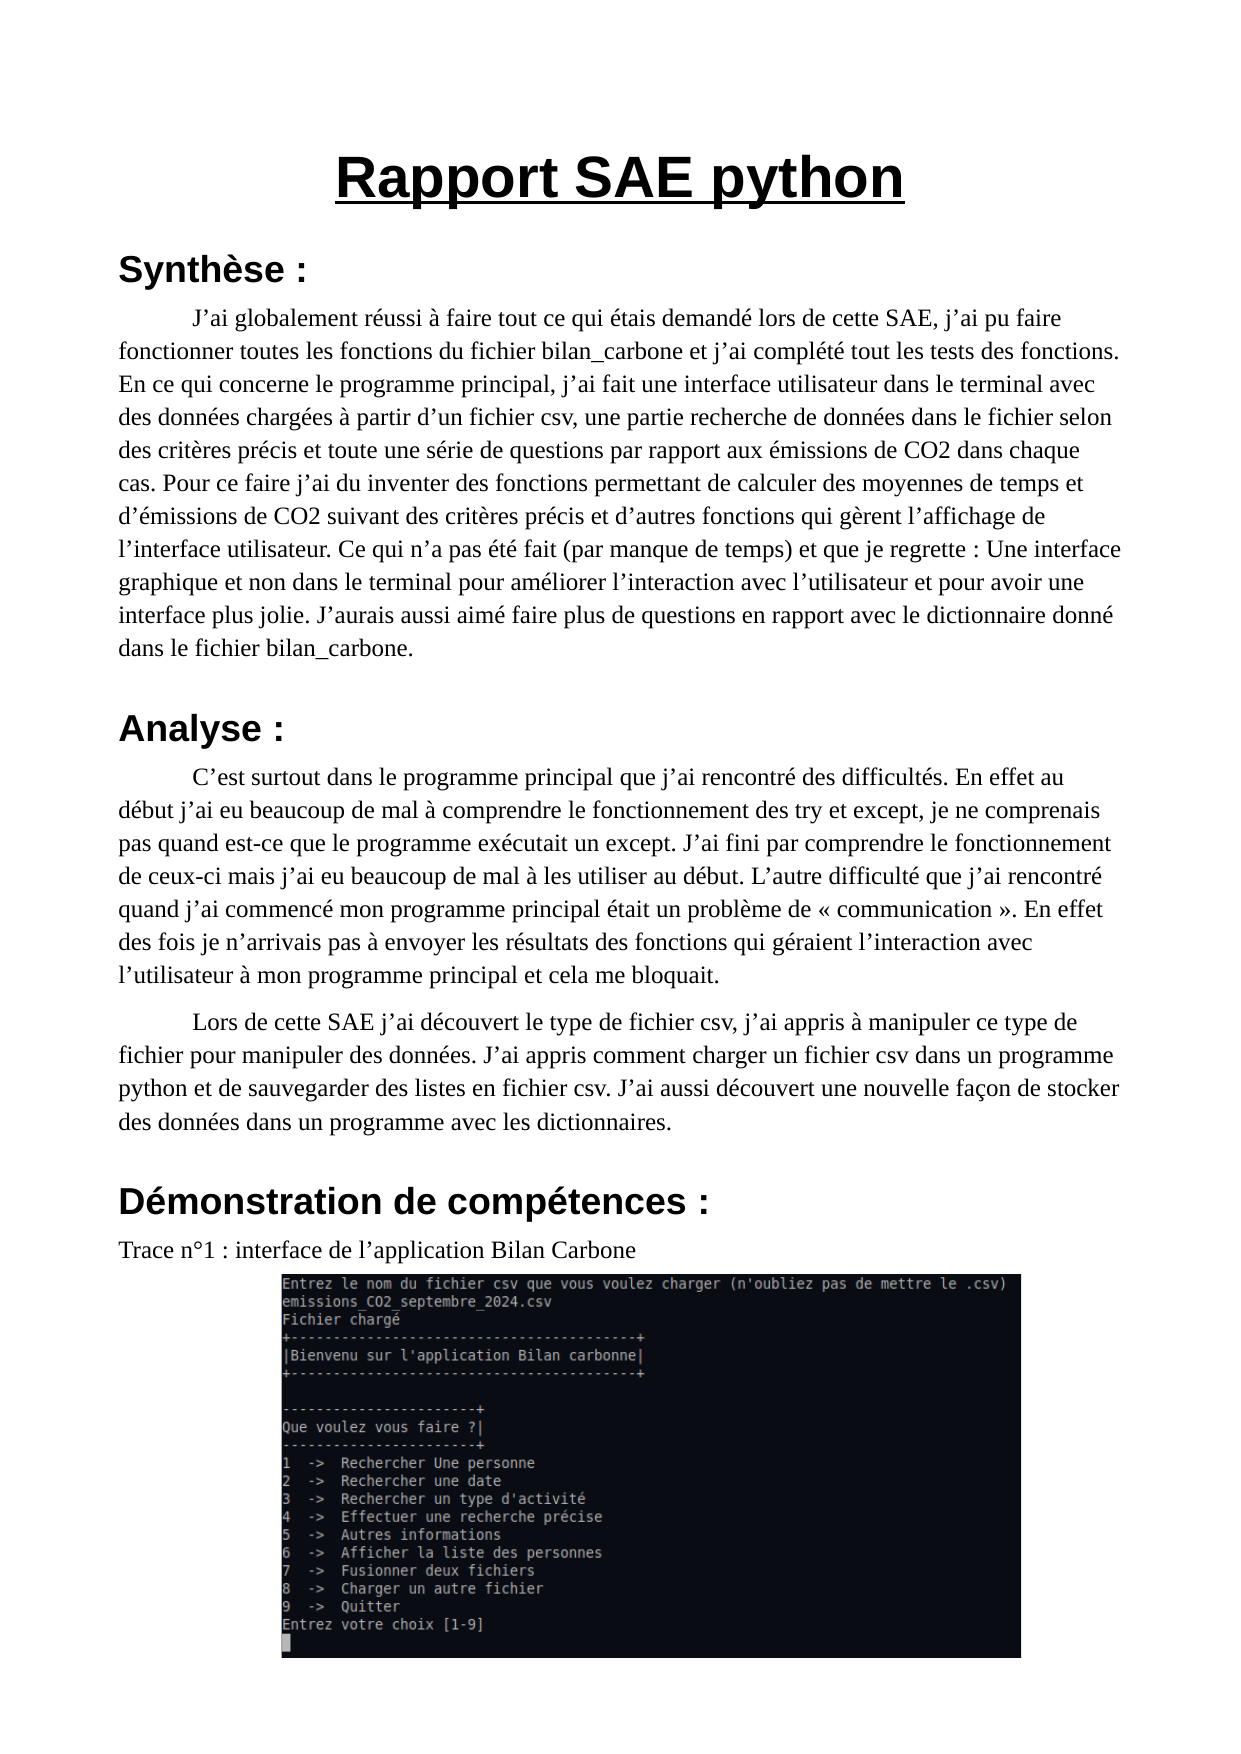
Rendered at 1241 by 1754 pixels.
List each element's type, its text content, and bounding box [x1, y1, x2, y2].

text Trace n°1 : interface de l’application Bilan Carbone [118, 1235, 1122, 1263]
text Lors de cette SAE j’ai découvert le type de fichier csv, j’ai appris à manipuler ce type de fichier pour manipuler des données. J’ai appris comment charger un fichier csv dans un programme python et de sauvegarder des listes en fichier csv. J’ai aussi découvert une nouvelle façon de stocker des données dans un programme avec les dictionnaires. [118, 1007, 1122, 1135]
title Rapport SAE python [118, 143, 1122, 210]
text J’ai globalement réussi à faire tout ce qui étais demandé lors de cette SAE, j’ai pu faire fonctionner toutes les fonctions du fichier bilan_carbone et j’ai complété tout les tests des fonctions. En ce qui concerne le programme principal, j’ai fait une interface utilisateur dans le terminal avec des données chargées à partir d’un fichier csv, une partie recherche de données dans le fichier selon des critères précis et toute une série de questions par rapport aux émissions de CO2 dans chaque cas. Pour ce faire j’ai du inventer des fonctions permettant de calculer des moyennes de temps et d’émissions de CO2 suivant des critères précis et d’autres fonctions qui gèrent l’affichage de l’interface utilisateur. Ce qui n’a pas été fait (par manque de temps) et que je regrette : Une interface graphique et non dans le terminal pour améliorer l’interaction avec l’utilisateur et pour avoir une interface plus jolie. J’aurais aussi aimé faire plus de questions en rapport avec le dictionnaire donné dans le fichier bilan_carbone. [118, 303, 1122, 662]
subtitle Analyse : [118, 706, 1122, 749]
subtitle Démonstration de compétences : [118, 1179, 1122, 1222]
subtitle Synthèse : [118, 248, 1122, 291]
picture [281, 1274, 1022, 1658]
text C’est surtout dans le programme principal que j’ai rencontré des difficultés. En effet au début j’ai eu beaucoup de mal à comprendre le fonctionnement des try et except, je ne comprenais pas quand est-ce que le programme exécutait un except. J’ai fini par comprendre le fonctionnement de ceux-ci mais j’ai eu beaucoup de mal à les utiliser au début. L’autre difficulté que j’ai rencontré quand j’ai commencé mon programme principal était un problème de « communication ». En effet des fois je n’arrivais pas à envoyer les résultats des fonctions qui géraient l’interaction avec l’utilisateur à mon programme principal et cela me bloquait. [118, 762, 1122, 989]
